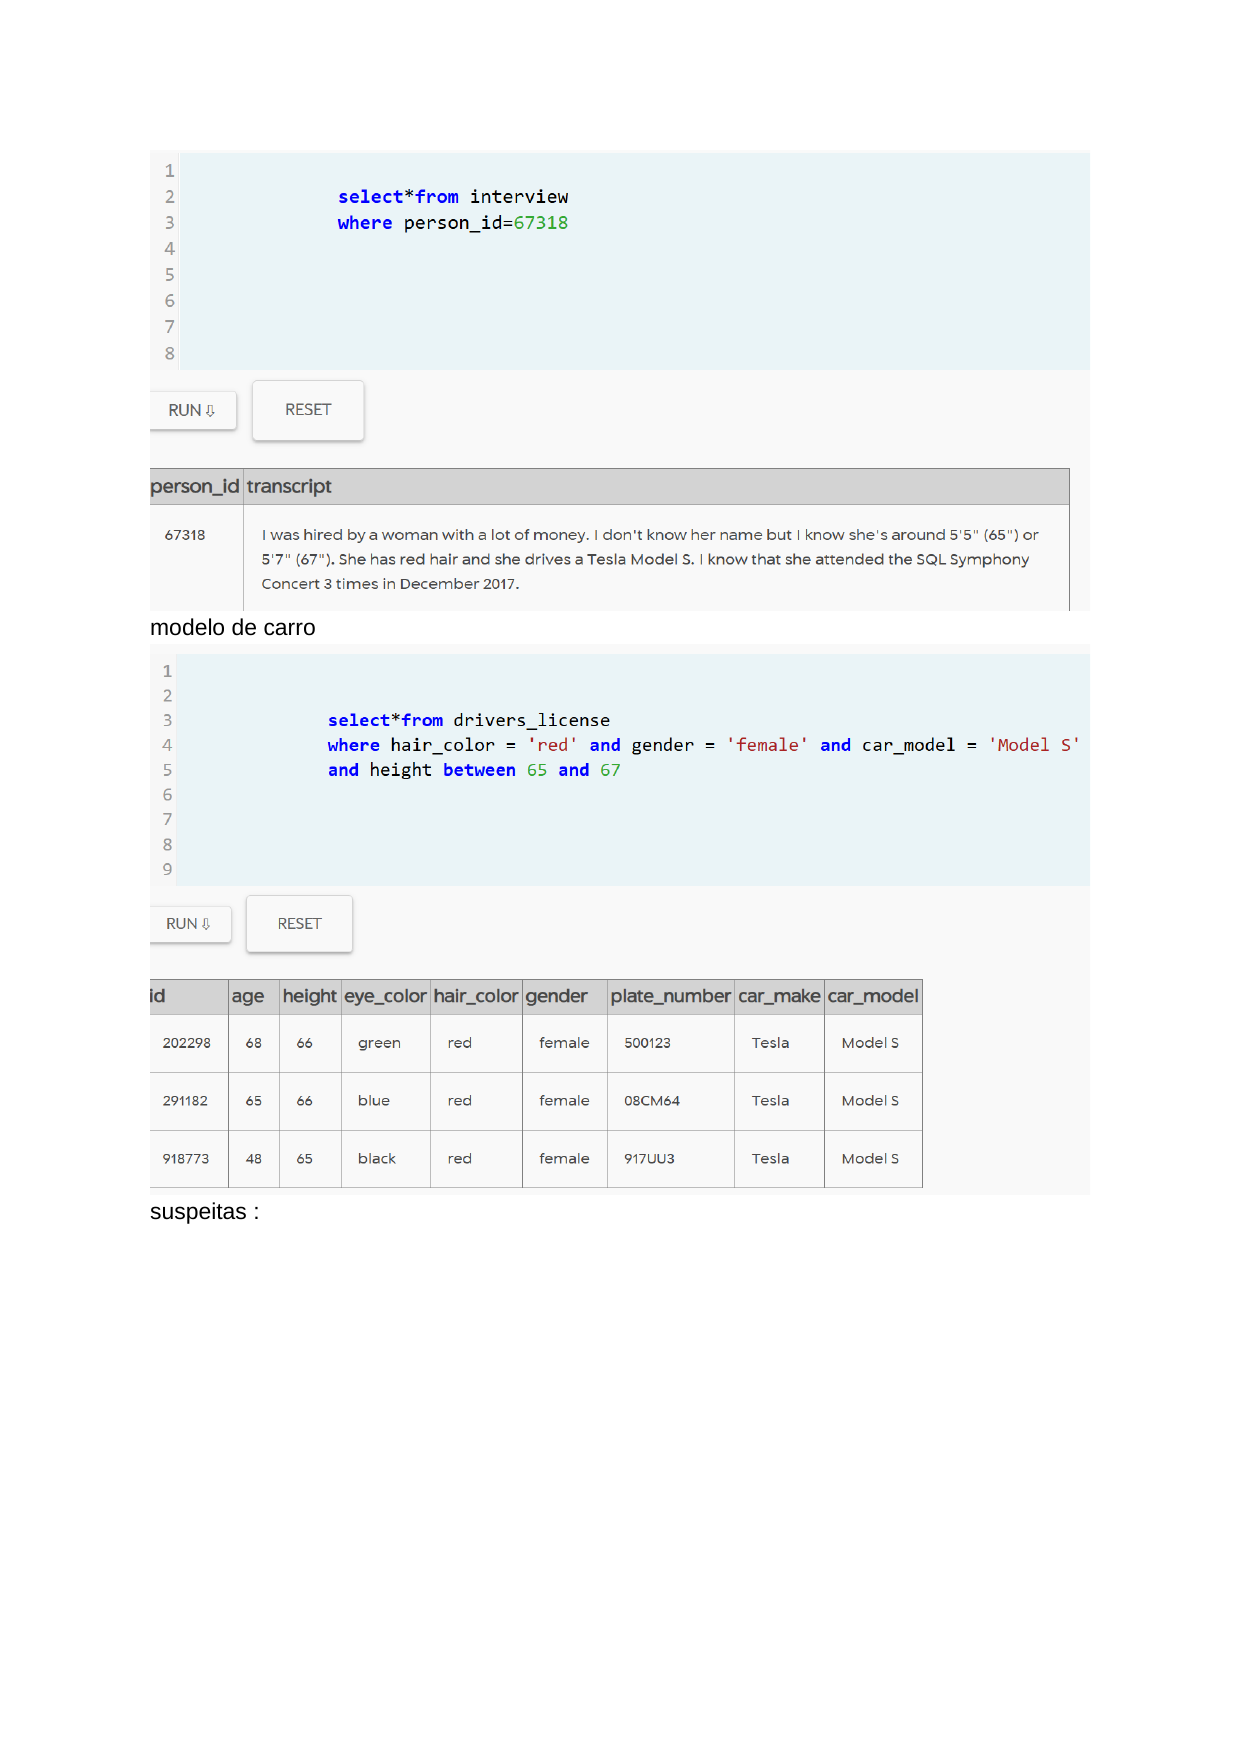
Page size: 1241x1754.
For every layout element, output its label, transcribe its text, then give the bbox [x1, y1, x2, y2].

picture [150, 150, 1091, 611]
picture [150, 644, 1091, 1195]
text suspeitas : [150, 1198, 1090, 1225]
text modelo de carro [150, 614, 1090, 641]
